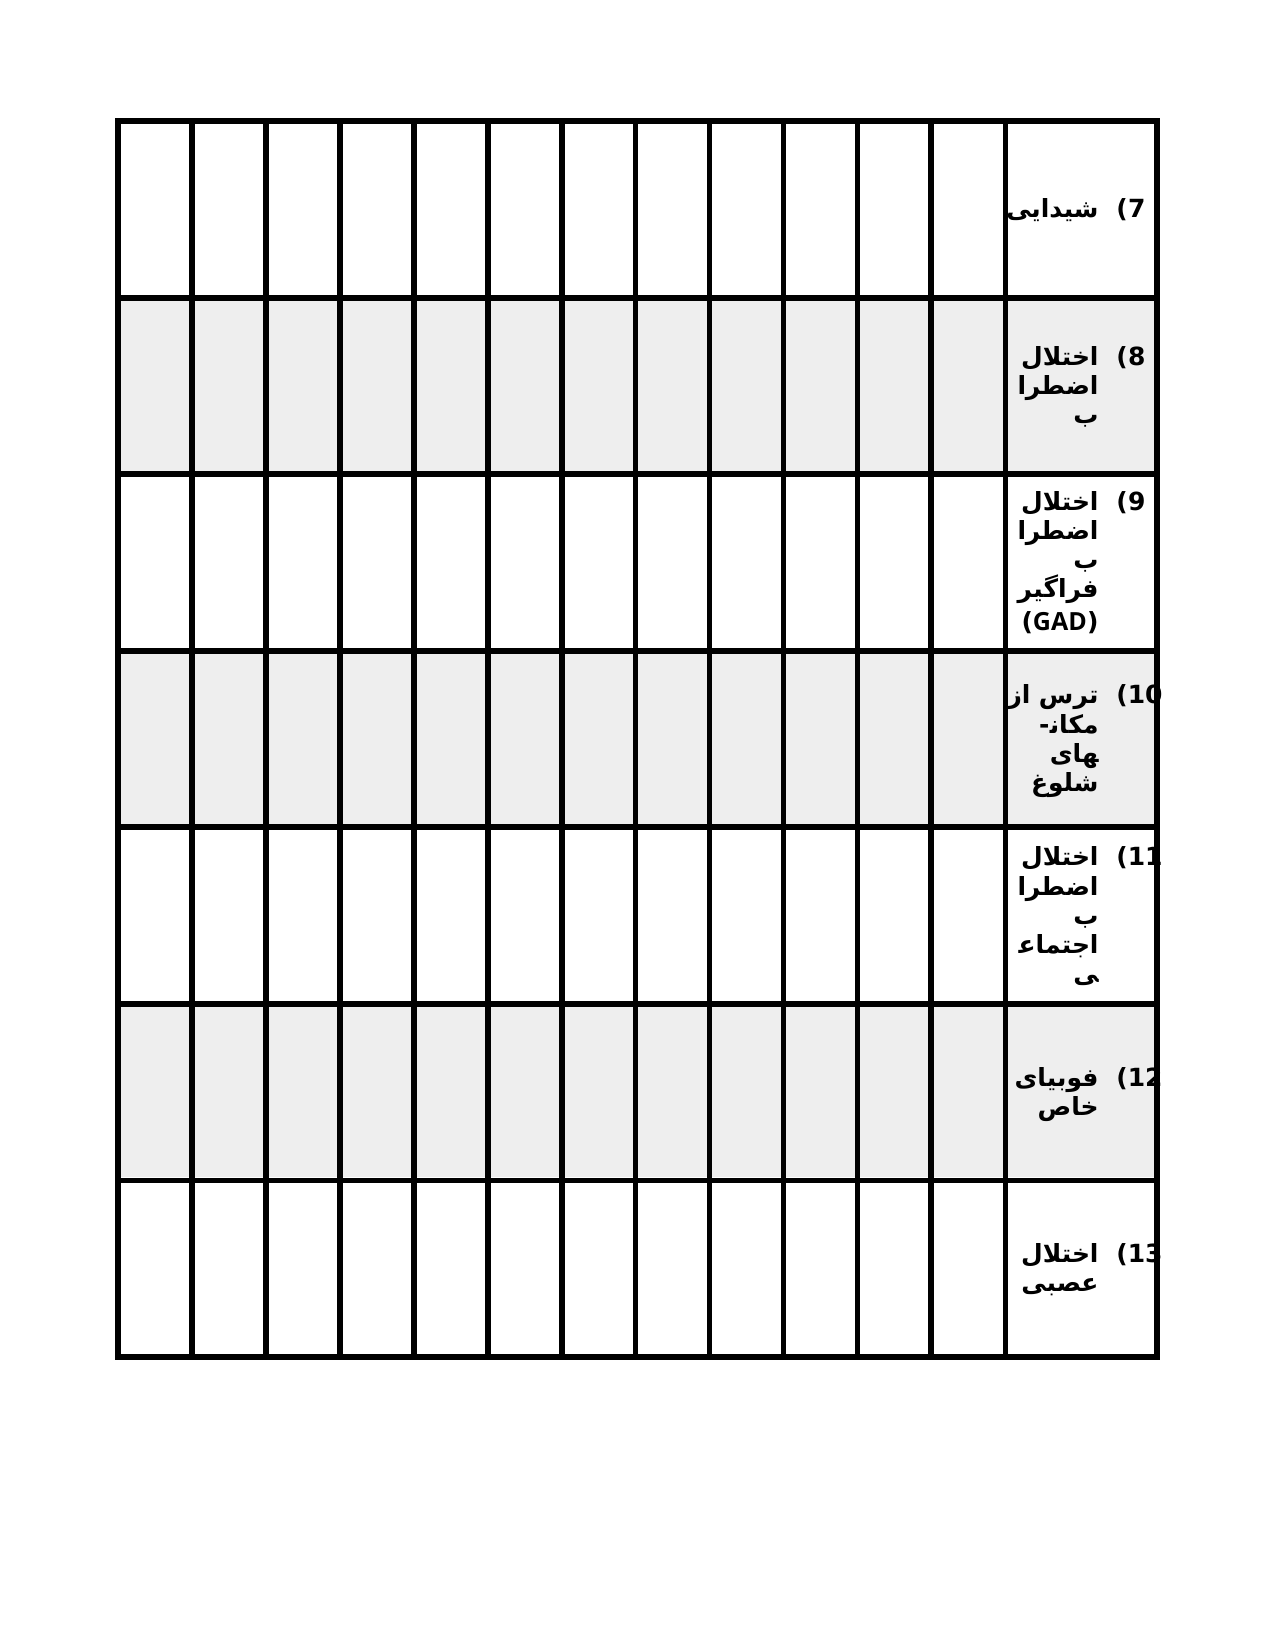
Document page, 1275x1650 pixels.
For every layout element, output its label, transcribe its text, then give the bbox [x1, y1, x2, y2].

table_cell [934, 1183, 1003, 1354]
table_cell [343, 477, 411, 648]
table_cell [343, 1007, 411, 1177]
table_cell اختلال اضطراب اجتماعی [1008, 830, 1154, 1001]
table_cell [565, 301, 633, 471]
table_cell [638, 1183, 707, 1354]
table_cell فوبیای خاص [1008, 1007, 1154, 1177]
table_cell [638, 477, 707, 648]
table_cell [121, 301, 189, 471]
table_cell [860, 830, 928, 1001]
table_cell اختلال اضطراب فراگیر (GAD) [1008, 477, 1154, 648]
table_cell [712, 654, 781, 824]
table_cell [269, 124, 337, 295]
table_cell [934, 301, 1003, 471]
table_cell [195, 1183, 263, 1354]
table_cell اختلال اضطراب [1008, 301, 1154, 471]
table_cell [195, 124, 263, 295]
table_cell [491, 1007, 559, 1177]
table_cell [269, 1007, 337, 1177]
table_cell [565, 477, 633, 648]
table_cell [195, 1007, 263, 1177]
table_cell ترس از مکان­های شلوغ [1008, 654, 1154, 824]
table_cell [269, 477, 337, 648]
table_cell [712, 1007, 781, 1177]
table_cell [195, 477, 263, 648]
table_cell [491, 124, 559, 295]
table_cell [121, 124, 189, 295]
table_cell [638, 1007, 707, 1177]
table_cell [638, 301, 707, 471]
table_cell [195, 830, 263, 1001]
table_cell [638, 124, 707, 295]
table_cell [565, 1183, 633, 1354]
table_cell [343, 301, 411, 471]
table_cell [565, 1007, 633, 1177]
table_cell [860, 477, 928, 648]
table_cell [860, 654, 928, 824]
table_cell [121, 1007, 189, 1177]
table_cell [565, 654, 633, 824]
table_cell اختلال عصبی [1008, 1183, 1154, 1354]
table_cell [121, 1183, 189, 1354]
table_cell [786, 301, 855, 471]
table_cell [860, 124, 928, 295]
table_cell [712, 477, 781, 648]
table_cell [786, 1007, 855, 1177]
table_cell [934, 654, 1003, 824]
table_cell [491, 1183, 559, 1354]
table_cell [417, 1183, 485, 1354]
table_cell [934, 124, 1003, 295]
table_cell شیدایی [1008, 124, 1154, 295]
table_cell [712, 830, 781, 1001]
table_cell [121, 654, 189, 824]
table_cell [934, 477, 1003, 648]
table_cell [638, 654, 707, 824]
table_cell [417, 124, 485, 295]
table_cell [269, 654, 337, 824]
table_cell [860, 1007, 928, 1177]
table_cell [343, 1183, 411, 1354]
table_cell [417, 301, 485, 471]
table_cell [712, 124, 781, 295]
table_cell [786, 830, 855, 1001]
table_cell [121, 477, 189, 648]
table_cell [491, 477, 559, 648]
table_cell [269, 1183, 337, 1354]
table_cell [269, 301, 337, 471]
table_cell [343, 654, 411, 824]
table_cell [786, 124, 855, 295]
table_cell [417, 654, 485, 824]
table_cell [269, 830, 337, 1001]
table_cell [565, 830, 633, 1001]
table_cell [417, 477, 485, 648]
table_cell [195, 301, 263, 471]
table_cell [343, 830, 411, 1001]
table_cell [491, 830, 559, 1001]
table_cell [712, 301, 781, 471]
table_cell [565, 124, 633, 295]
table_cell [934, 1007, 1003, 1177]
table_cell [786, 654, 855, 824]
table_cell [121, 830, 189, 1001]
table_cell [860, 1183, 928, 1354]
table_cell [491, 301, 559, 471]
table_cell [786, 477, 855, 648]
table_cell [712, 1183, 781, 1354]
table_cell [786, 1183, 855, 1354]
table_cell [417, 830, 485, 1001]
table_cell [195, 654, 263, 824]
table_cell [860, 301, 928, 471]
table_cell [491, 654, 559, 824]
table_cell [638, 830, 707, 1001]
table_cell [343, 124, 411, 295]
table_cell [934, 830, 1003, 1001]
table_cell [417, 1007, 485, 1177]
